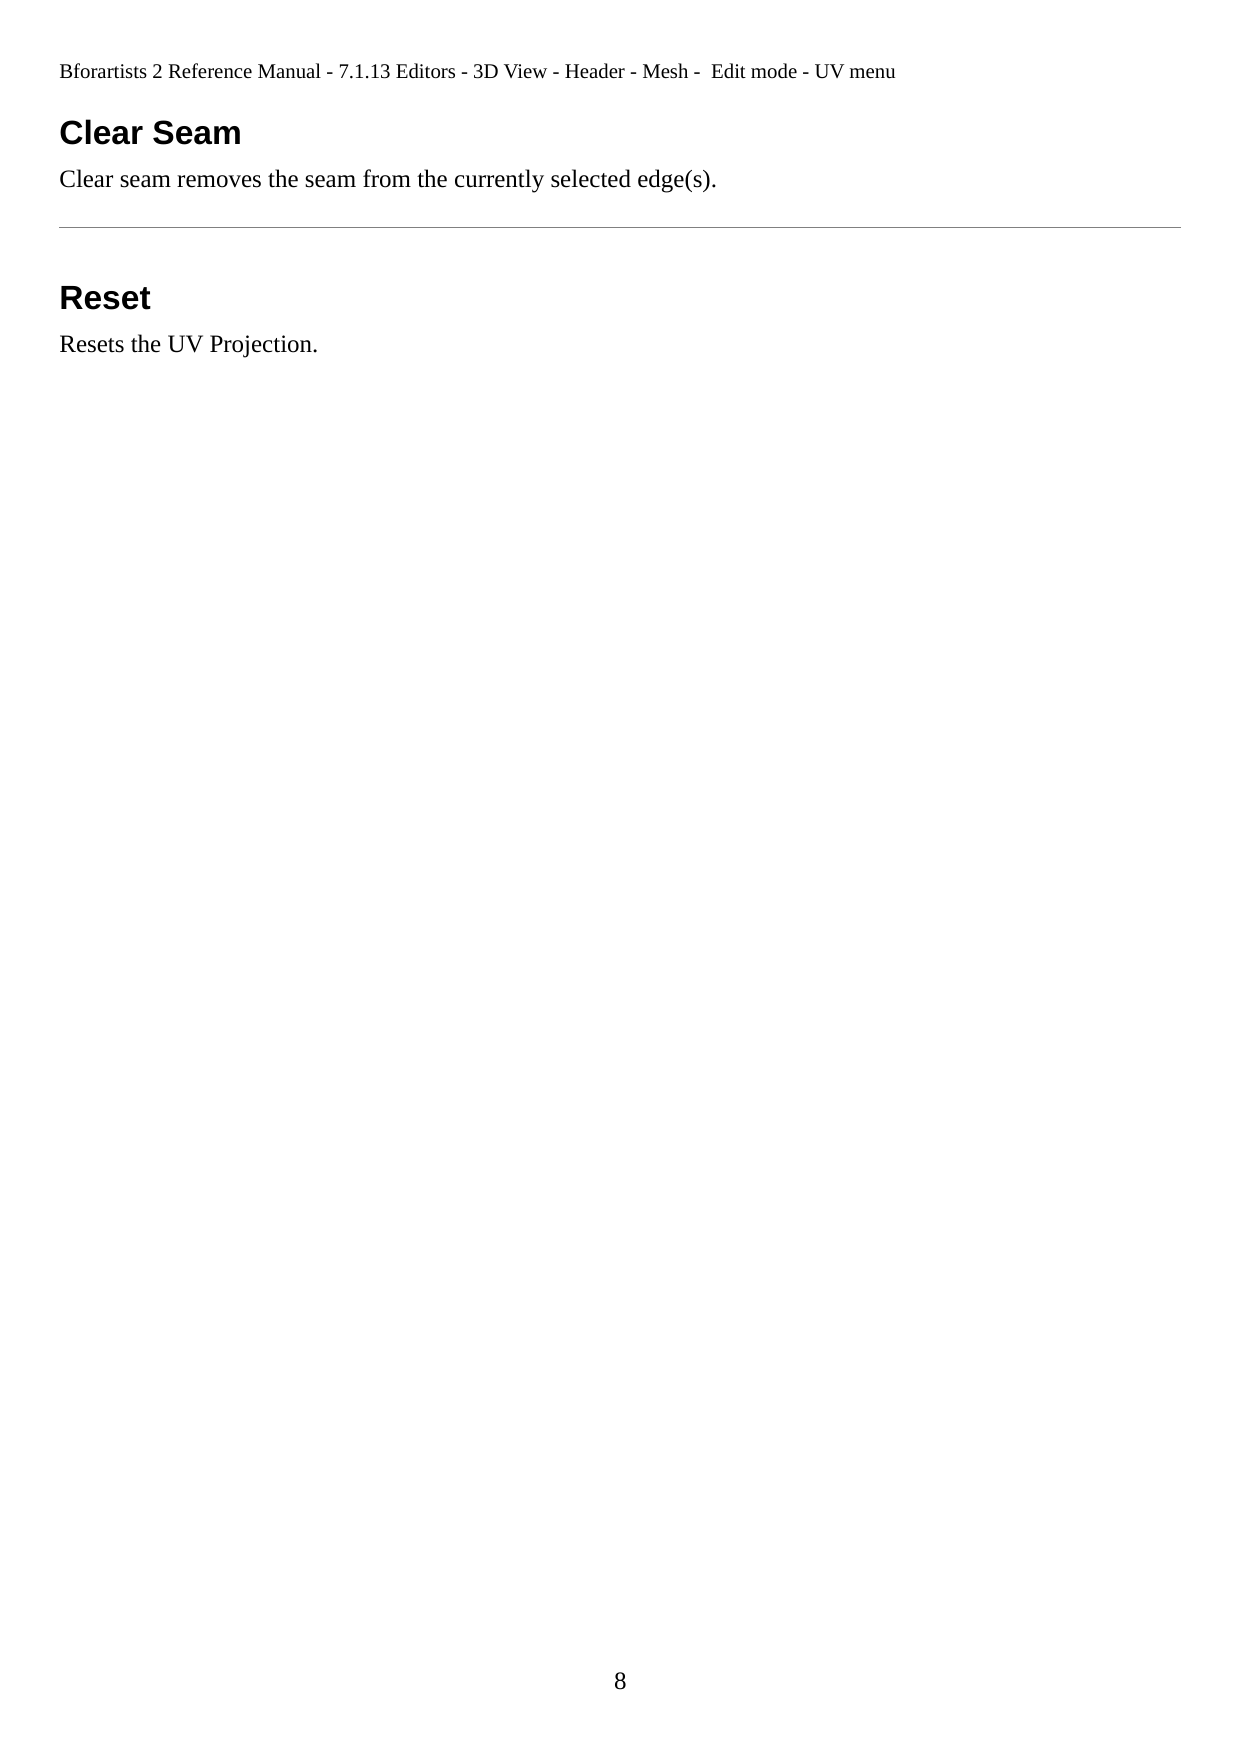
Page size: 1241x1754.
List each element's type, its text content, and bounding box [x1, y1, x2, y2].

text Resets the UV Projection. [59, 329, 1181, 358]
subtitle Clear Seam [59, 113, 1181, 151]
text Clear seam removes the seam from the currently selected edge(s). [59, 164, 1181, 192]
subtitle Reset [59, 278, 1181, 316]
